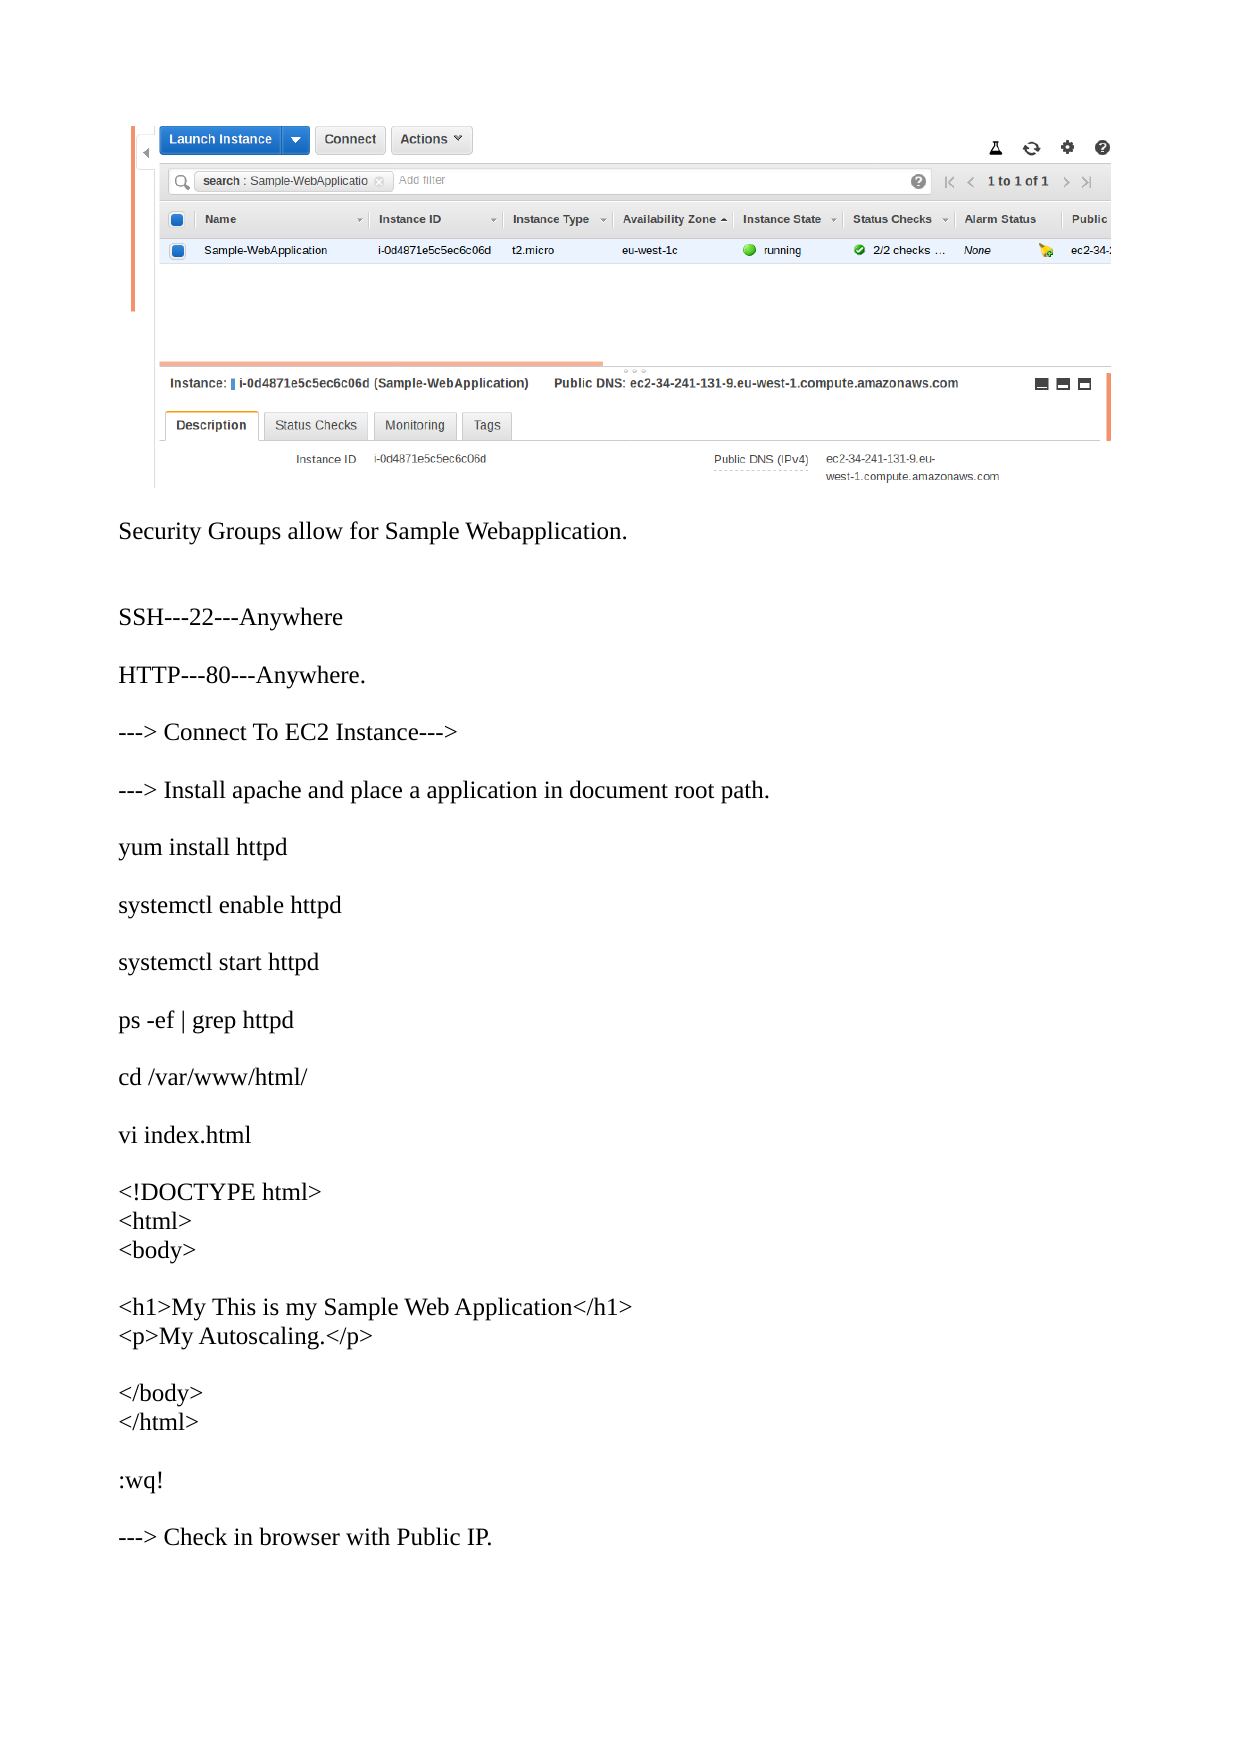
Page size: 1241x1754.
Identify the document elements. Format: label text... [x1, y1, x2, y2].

text <body> [118, 1235, 1122, 1263]
text </body> [118, 1378, 1122, 1407]
text Security Groups allow for Sample Webapplication. [118, 516, 1122, 545]
text SSH---22---Anywhere [118, 602, 1122, 631]
text cd /var/www/html/ [118, 1062, 1122, 1091]
text :wq! [118, 1465, 1122, 1493]
text systemctl enable httpd [118, 890, 1122, 918]
text </html> [118, 1407, 1122, 1436]
text ---> Connect To EC2 Instance---> [118, 717, 1122, 746]
text <html> [118, 1206, 1122, 1235]
text ---> Check in browser with Public IP. [118, 1522, 1122, 1551]
picture [118, 118, 1123, 488]
text <p>My Autoscaling.</p> [118, 1321, 1122, 1350]
text vi index.html [118, 1120, 1122, 1148]
text yum install httpd [118, 832, 1122, 861]
text HTTP---80---Anywhere. [118, 660, 1122, 688]
text ---> Install apache and place a application in document root path. [118, 775, 1122, 803]
text <!DOCTYPE html> [118, 1177, 1122, 1206]
text systemctl start httpd [118, 947, 1122, 976]
text ps -ef | grep httpd [118, 1005, 1122, 1033]
text <h1>My This is my Sample Web Application</h1> [118, 1292, 1122, 1321]
